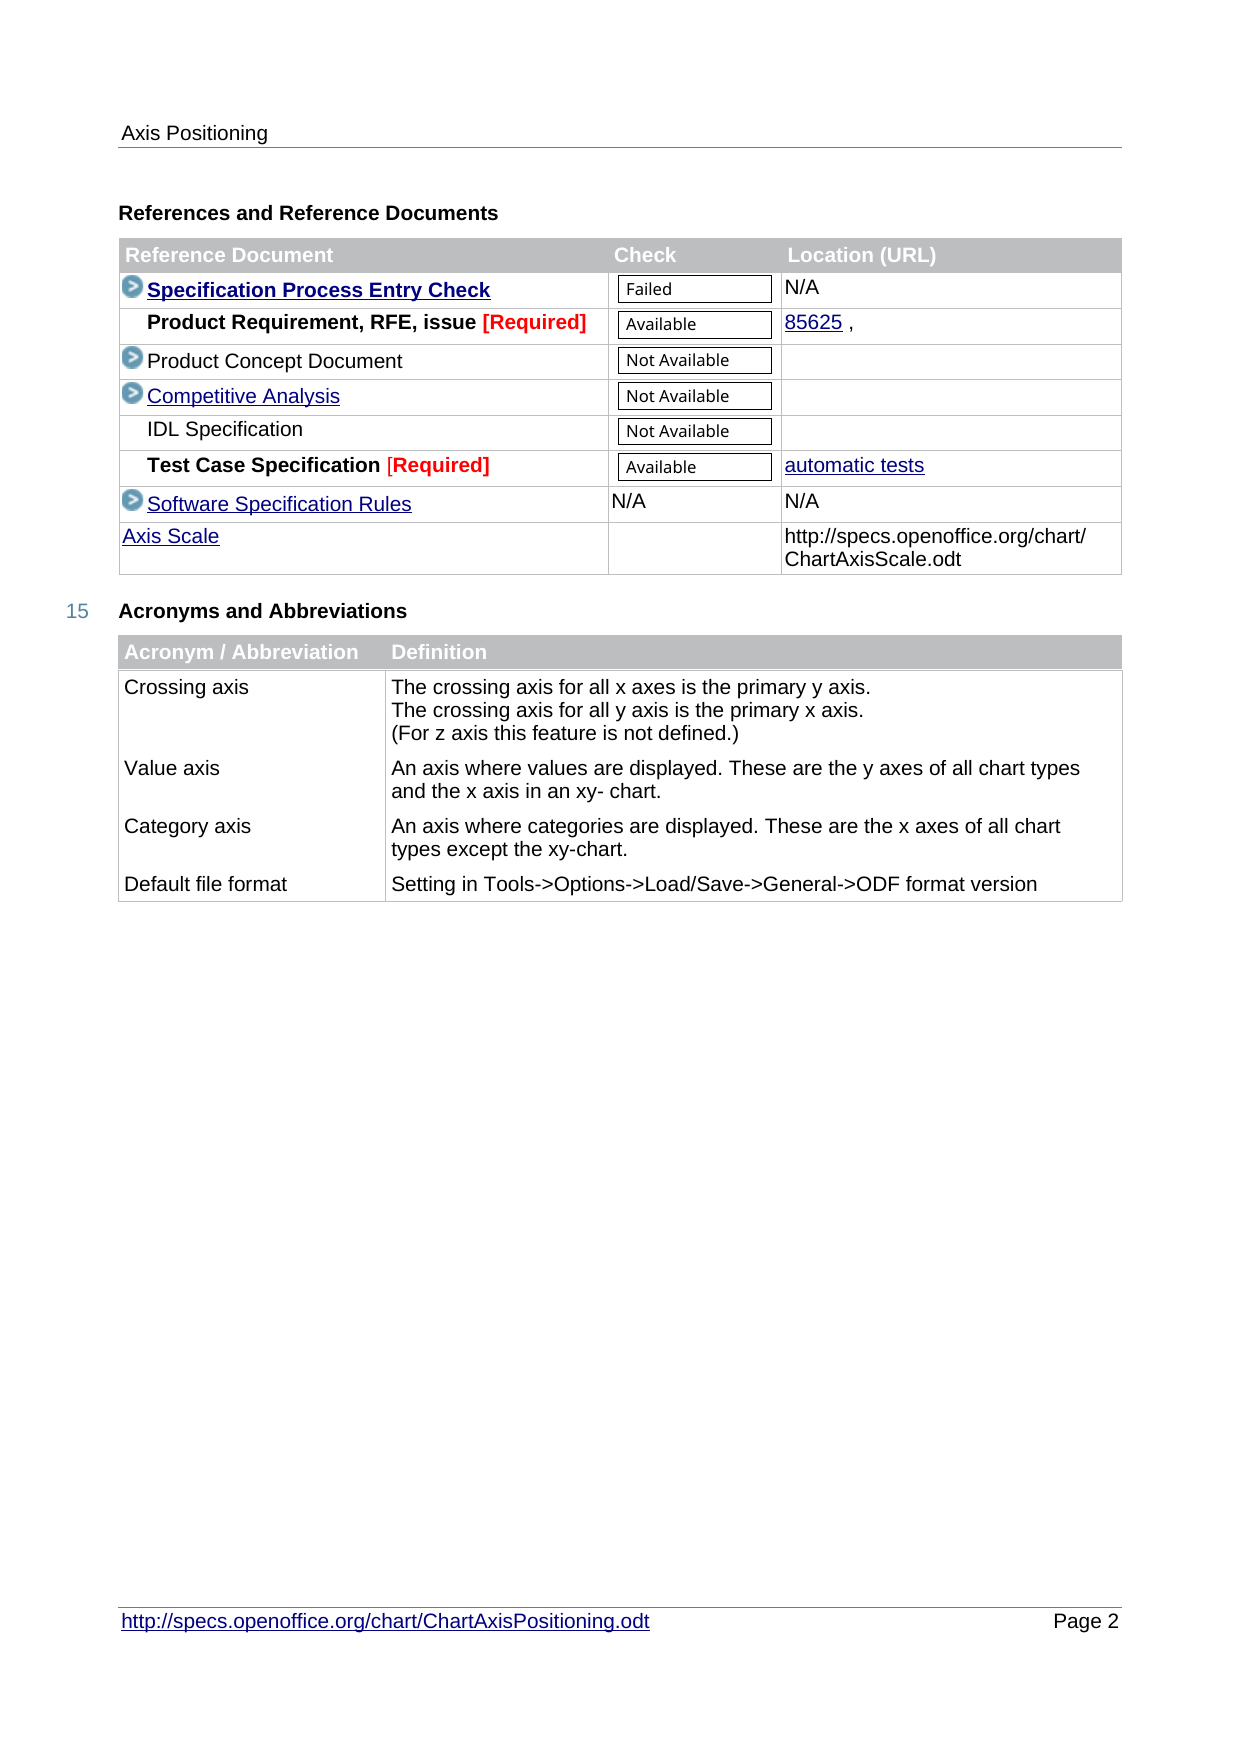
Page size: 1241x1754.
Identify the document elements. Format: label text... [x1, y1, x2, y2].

table_cell Crossing axis [119, 671, 385, 751]
table_cell [782, 380, 1121, 415]
table_cell The crossing axis for all x axes is the primary y axis. The crossing axis for all y axis is the primary x axis. (For z axis this feature is not defined.) [386, 671, 1122, 751]
table_cell Product Concept Document [120, 345, 608, 379]
table_cell [609, 451, 781, 486]
table_cell Software Specification Rules [120, 487, 608, 522]
table_cell N/A [782, 273, 1121, 308]
table_cell An axis where values are displayed. These are the y axes of all chart types and the x axis in an xy- chart. [386, 751, 1122, 809]
table_cell [609, 380, 781, 415]
subtitle Acronyms and Abbreviations [118, 599, 1122, 622]
table_header Reference Document [119, 238, 608, 273]
table_cell Test Case Specification [Required] [120, 451, 608, 486]
table_cell [782, 345, 1121, 379]
table_cell Specification Process Entry Check [120, 273, 608, 308]
table_cell Value axis [119, 751, 385, 809]
table_cell Setting in Tools->Options->Load/Save->General->ODF format version [386, 867, 1122, 901]
table_cell [609, 523, 781, 574]
table_cell Default file format [119, 867, 385, 901]
table_header Check [609, 238, 781, 273]
table_cell IDL Specification [120, 416, 608, 450]
table_cell [609, 309, 781, 344]
table_header Acronym / Abbreviation [118, 635, 385, 669]
picture [122, 489, 147, 511]
picture [122, 382, 147, 404]
table_cell Product Requirement, RFE, issue [Required] [120, 309, 608, 344]
table_cell N/A [609, 487, 781, 522]
table_header Definition [385, 635, 1122, 669]
table_cell [782, 416, 1121, 450]
table_header Location (URL) [782, 238, 1122, 273]
picture [122, 275, 147, 298]
table_cell An axis where categories are displayed. These are the x axes of all chart types except the xy-chart. [386, 809, 1122, 867]
table_cell 85625 , [782, 309, 1121, 344]
picture [122, 346, 147, 369]
table_cell automatic tests [782, 451, 1121, 486]
table_cell Competitive Analysis [120, 380, 608, 415]
table_cell [609, 345, 781, 379]
table_cell http://specs.openoffice.org/chart/ChartAxisScale.odt [782, 523, 1121, 574]
table_cell N/A [782, 487, 1121, 522]
table_cell [609, 416, 781, 450]
table_cell Category axis [119, 809, 385, 867]
table_cell [609, 273, 781, 308]
table_cell Axis Scale [120, 523, 608, 574]
subtitle References and Reference Documents [118, 202, 1122, 225]
